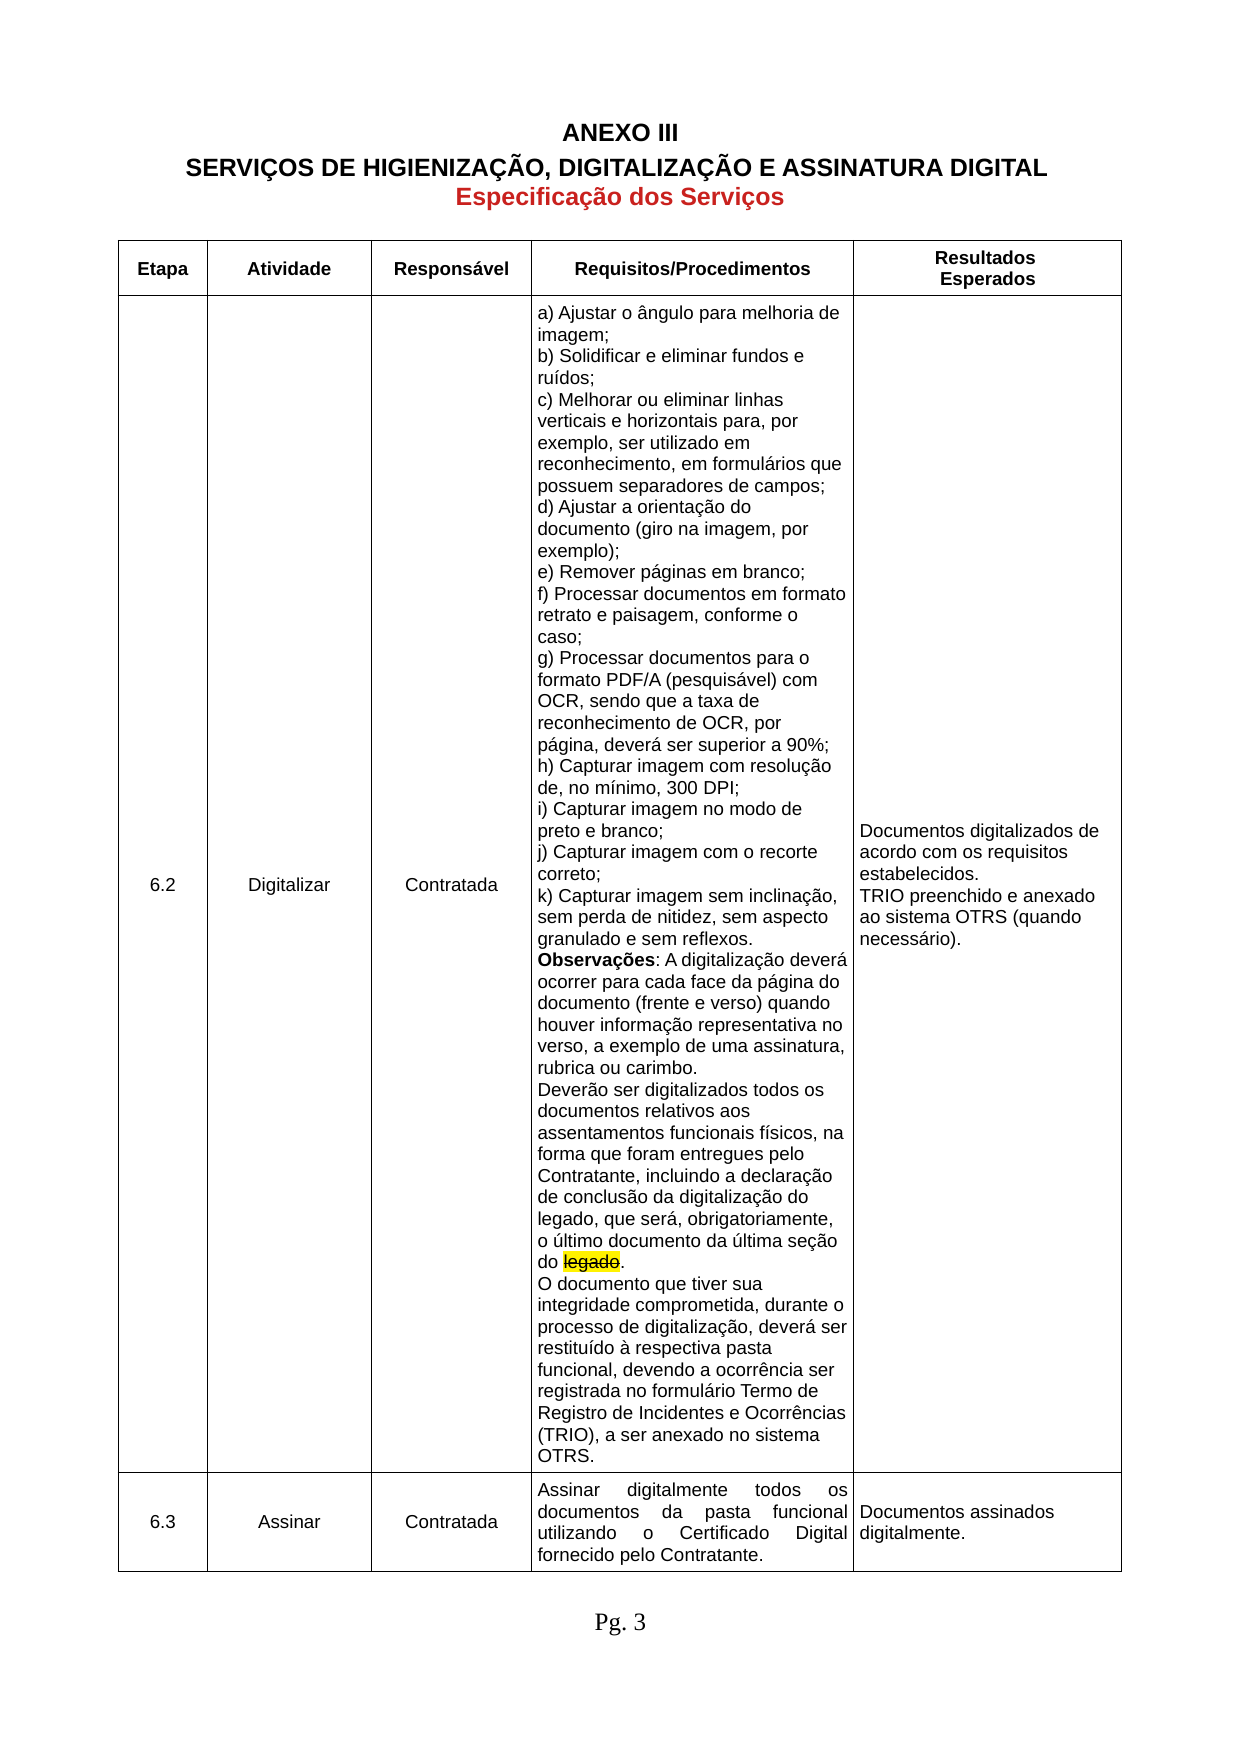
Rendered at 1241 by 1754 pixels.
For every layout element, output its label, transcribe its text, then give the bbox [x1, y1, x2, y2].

table_header Etapa [119, 241, 207, 295]
table_cell Contratada [372, 296, 531, 1472]
table_cell Assinar digitalmente todos os documentos da pasta funcional utilizando o Certificado Digital fornecido pelo Contratante. [532, 1473, 853, 1571]
table_cell Contratada [372, 1473, 531, 1571]
table_cell a) Ajustar o ângulo para melhoria de imagem; b) Solidificar e eliminar fundos e ruídos; c) Melhorar ou eliminar linhas verticais e horizontais para, por exemplo, ser utilizado em reconhecimento, em formulários que possuem separadores de campos; d) Ajustar a orientação do documento (giro na imagem, por exemplo); e) Remover páginas em branco; f) Processar documentos em formato retrato e paisagem, conforme o caso; g) Processar documentos para o formato PDF/A (pesquisável) com OCR, sendo que a taxa de reconhecimento de OCR, por página, deverá ser superior a 90%; h) Capturar imagem com resolução de, no mínimo, 300 DPI; i) Capturar imagem no modo de preto e branco; j) Capturar imagem com o recorte correto; k) Capturar imagem sem inclinação, sem perda de nitidez, sem aspecto granulado e sem reflexos. Observações: A digitalização deverá ocorrer para cada face da página do documento (frente e verso) quando houver informação representativa no verso, a exemplo de uma assinatura, rubrica ou carimbo. Deverão ser digitalizados todos os documentos relativos aos assentamentos funcionais físicos, na forma que foram entregues pelo Contratante, incluindo a declaração de conclusão da digitalização do legado, que será, obrigatoriamente, o último documento da última seção do legado. O documento que tiver sua integridade comprometida, durante o processo de digitalização, deverá ser restituído à respectiva pasta funcional, devendo a ocorrência ser registrada no formulário Termo de Registro de Incidentes e Ocorrências (TRIO), a ser anexado no sistema OTRS. [532, 296, 853, 1472]
table_header Requisitos/Procedimentos [532, 241, 853, 295]
table_header Atividade [208, 241, 371, 295]
table_header Responsável [372, 241, 531, 295]
table_cell Documentos digitalizados de acordo com os requisitos estabelecidos. TRIO preenchido e anexado ao sistema OTRS (quando necessário). [854, 296, 1121, 1472]
table_cell 6.3 [119, 1473, 207, 1571]
table_cell 6.2 [119, 296, 207, 1472]
table_cell Documentos assinados digitalmente. [854, 1473, 1121, 1571]
table_header Resultados Esperados [854, 241, 1121, 295]
table_cell Digitalizar [208, 296, 371, 1472]
table_cell Assinar [208, 1473, 371, 1571]
